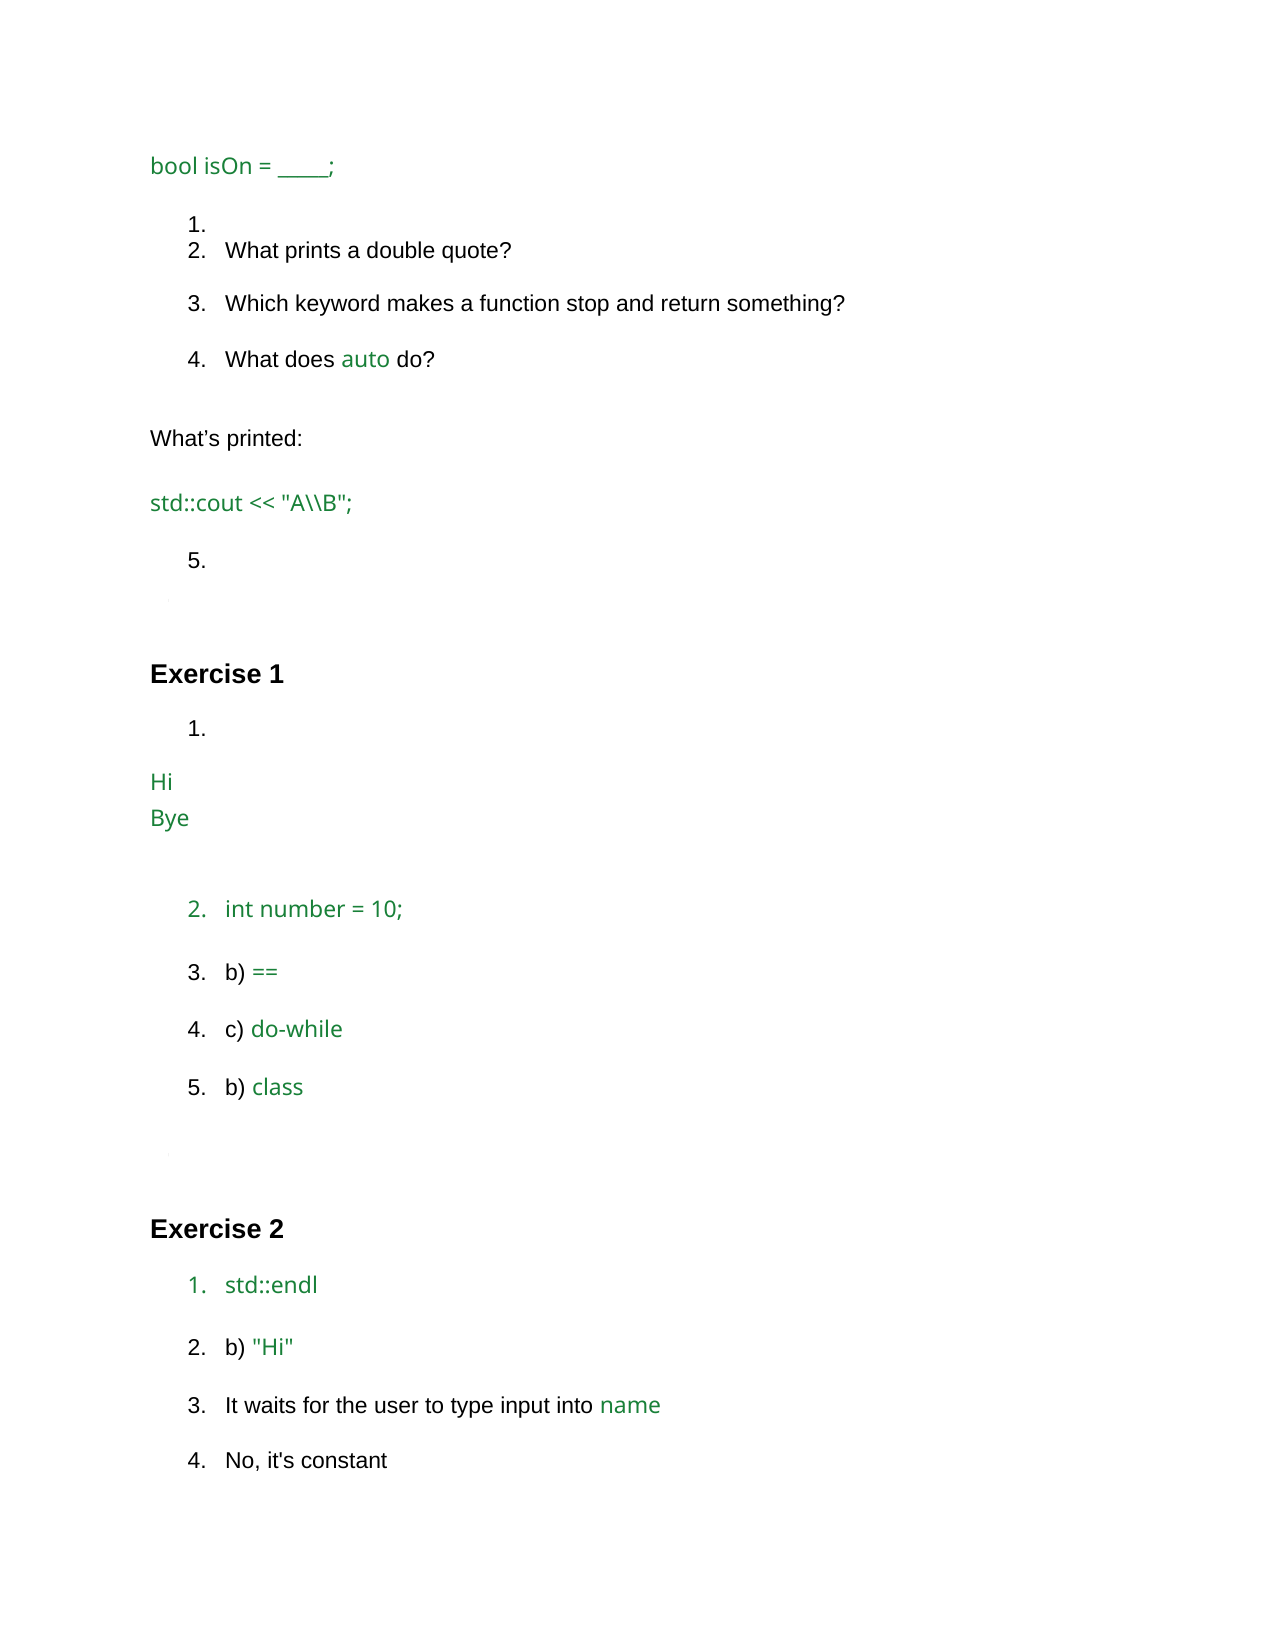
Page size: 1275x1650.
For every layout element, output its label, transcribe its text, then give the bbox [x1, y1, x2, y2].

list c) do-while [187, 1013, 1125, 1071]
list int number = 10; [187, 893, 1125, 955]
subtitle Exercise 1 [150, 658, 1125, 689]
text Bye [150, 802, 1125, 833]
subtitle Exercise 2 [150, 1213, 1125, 1244]
text bool isOn = _____; [150, 150, 1125, 181]
list What does auto do? [187, 343, 1125, 400]
list b) == [187, 955, 1125, 1013]
list What prints a double quote? [187, 237, 1125, 290]
list No, it's constant [187, 1447, 1125, 1499]
list b) "Hi" [187, 1331, 1125, 1389]
text Hi [150, 766, 1125, 797]
list b) class [187, 1071, 1125, 1128]
list std::endl [187, 1269, 1125, 1331]
list It waits for the user to type input into name [187, 1389, 1125, 1447]
text What’s printed: std::cout << "A\\B"; [150, 425, 1125, 518]
list Which keyword makes a function stop and return something? [187, 290, 1125, 343]
